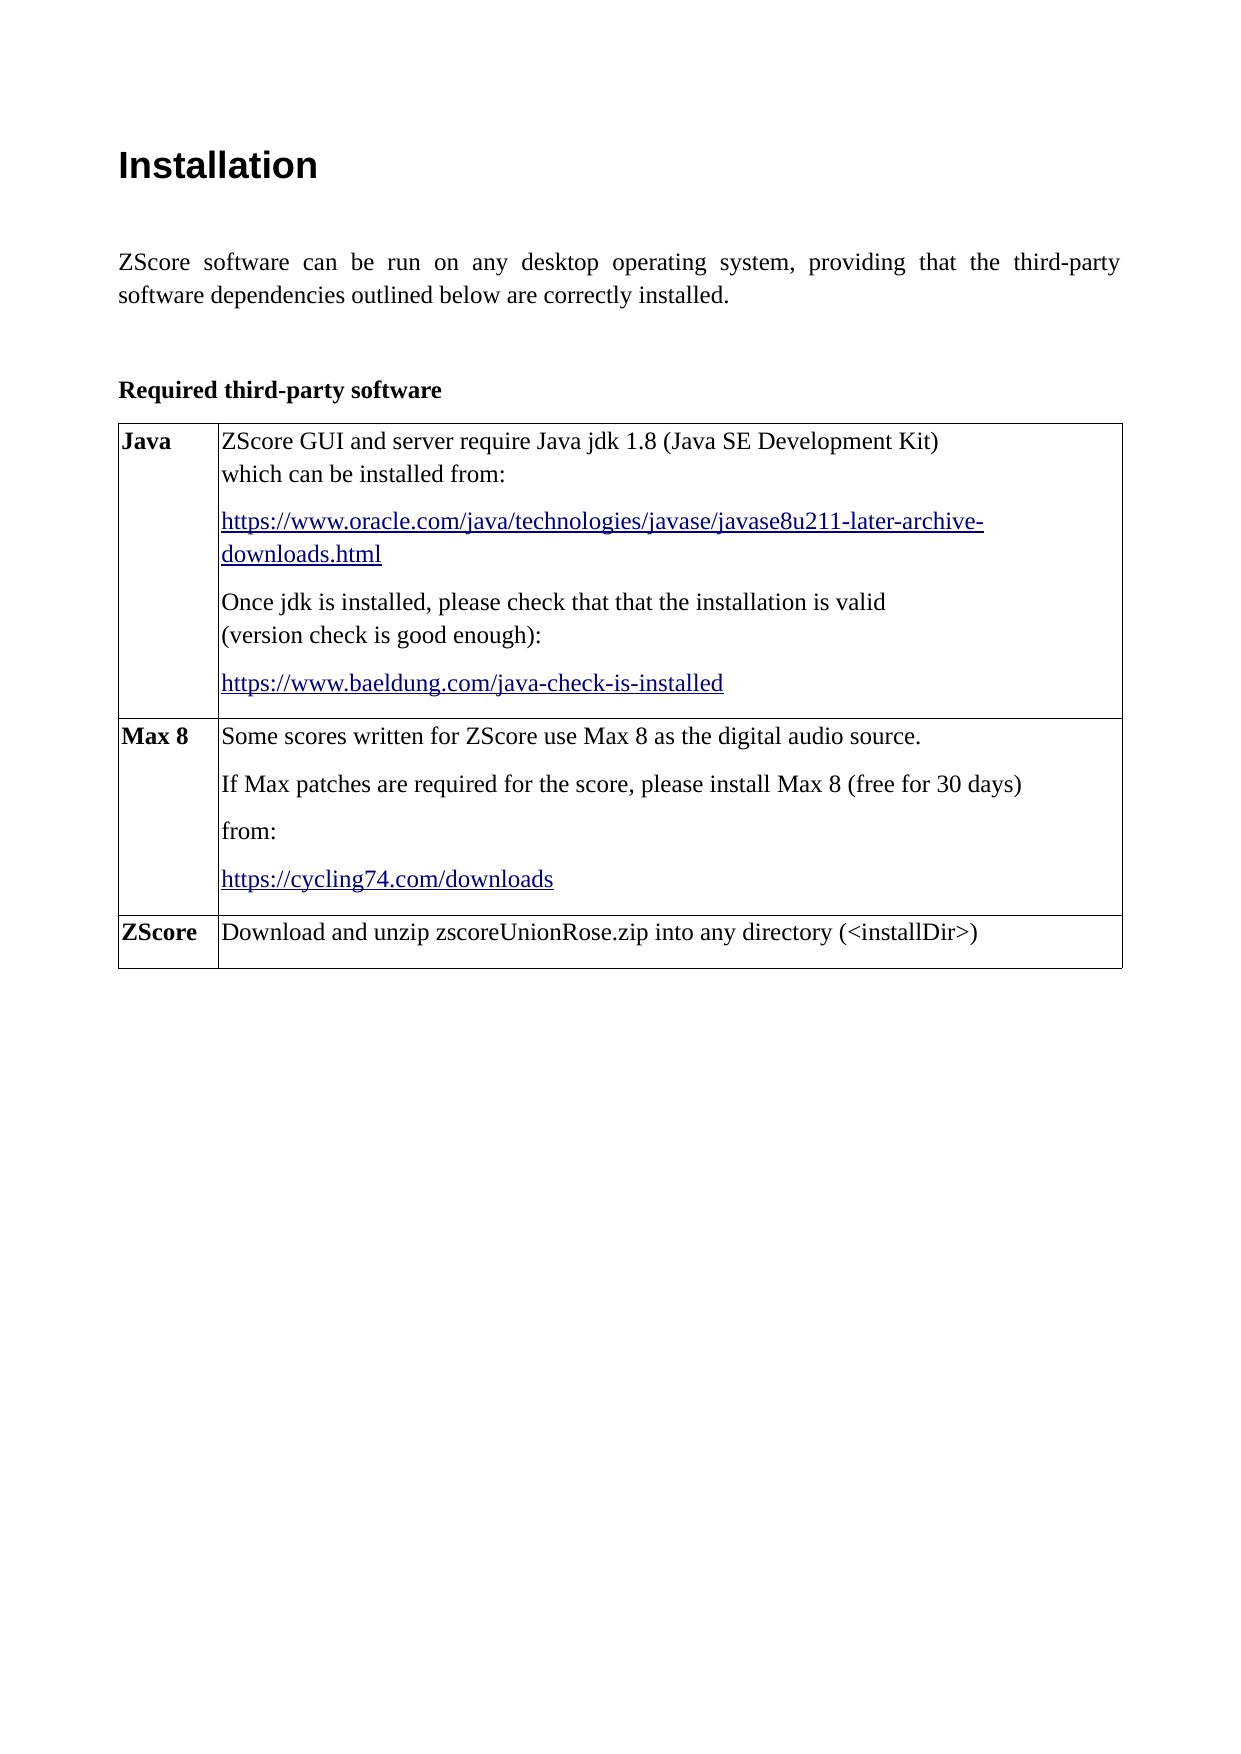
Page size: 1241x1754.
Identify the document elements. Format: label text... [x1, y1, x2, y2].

text ZScore software can be run on any desktop operating system, providing that the third-party software dependencies outlined below are correctly installed. [118, 247, 1122, 309]
text Required third-party software [118, 375, 1122, 404]
table_cell ZScore [119, 916, 218, 968]
table_header Java [119, 424, 218, 718]
subtitle Installation [118, 143, 1122, 187]
table_header ZScore GUI and server require Java jdk 1.8 (Java SE Development Kit) which can be installed from: https://www.oracle.com/java/technologies/javase/javase8u211-later-archive-downloads.html Once jdk is installed, please check that that the installation is valid (version check is good enough): https://www.baeldung.com/java-check-is-installed [219, 424, 1122, 718]
table_cell Max 8 [119, 719, 218, 914]
table_cell Download and unzip zscoreUnionRose.zip into any directory (<installDir>) [219, 916, 1122, 968]
table_cell Some scores written for ZScore use Max 8 as the digital audio source. If Max patches are required for the score, please install Max 8 (free for 30 days) from: https://cycling74.com/downloads [219, 719, 1122, 914]
